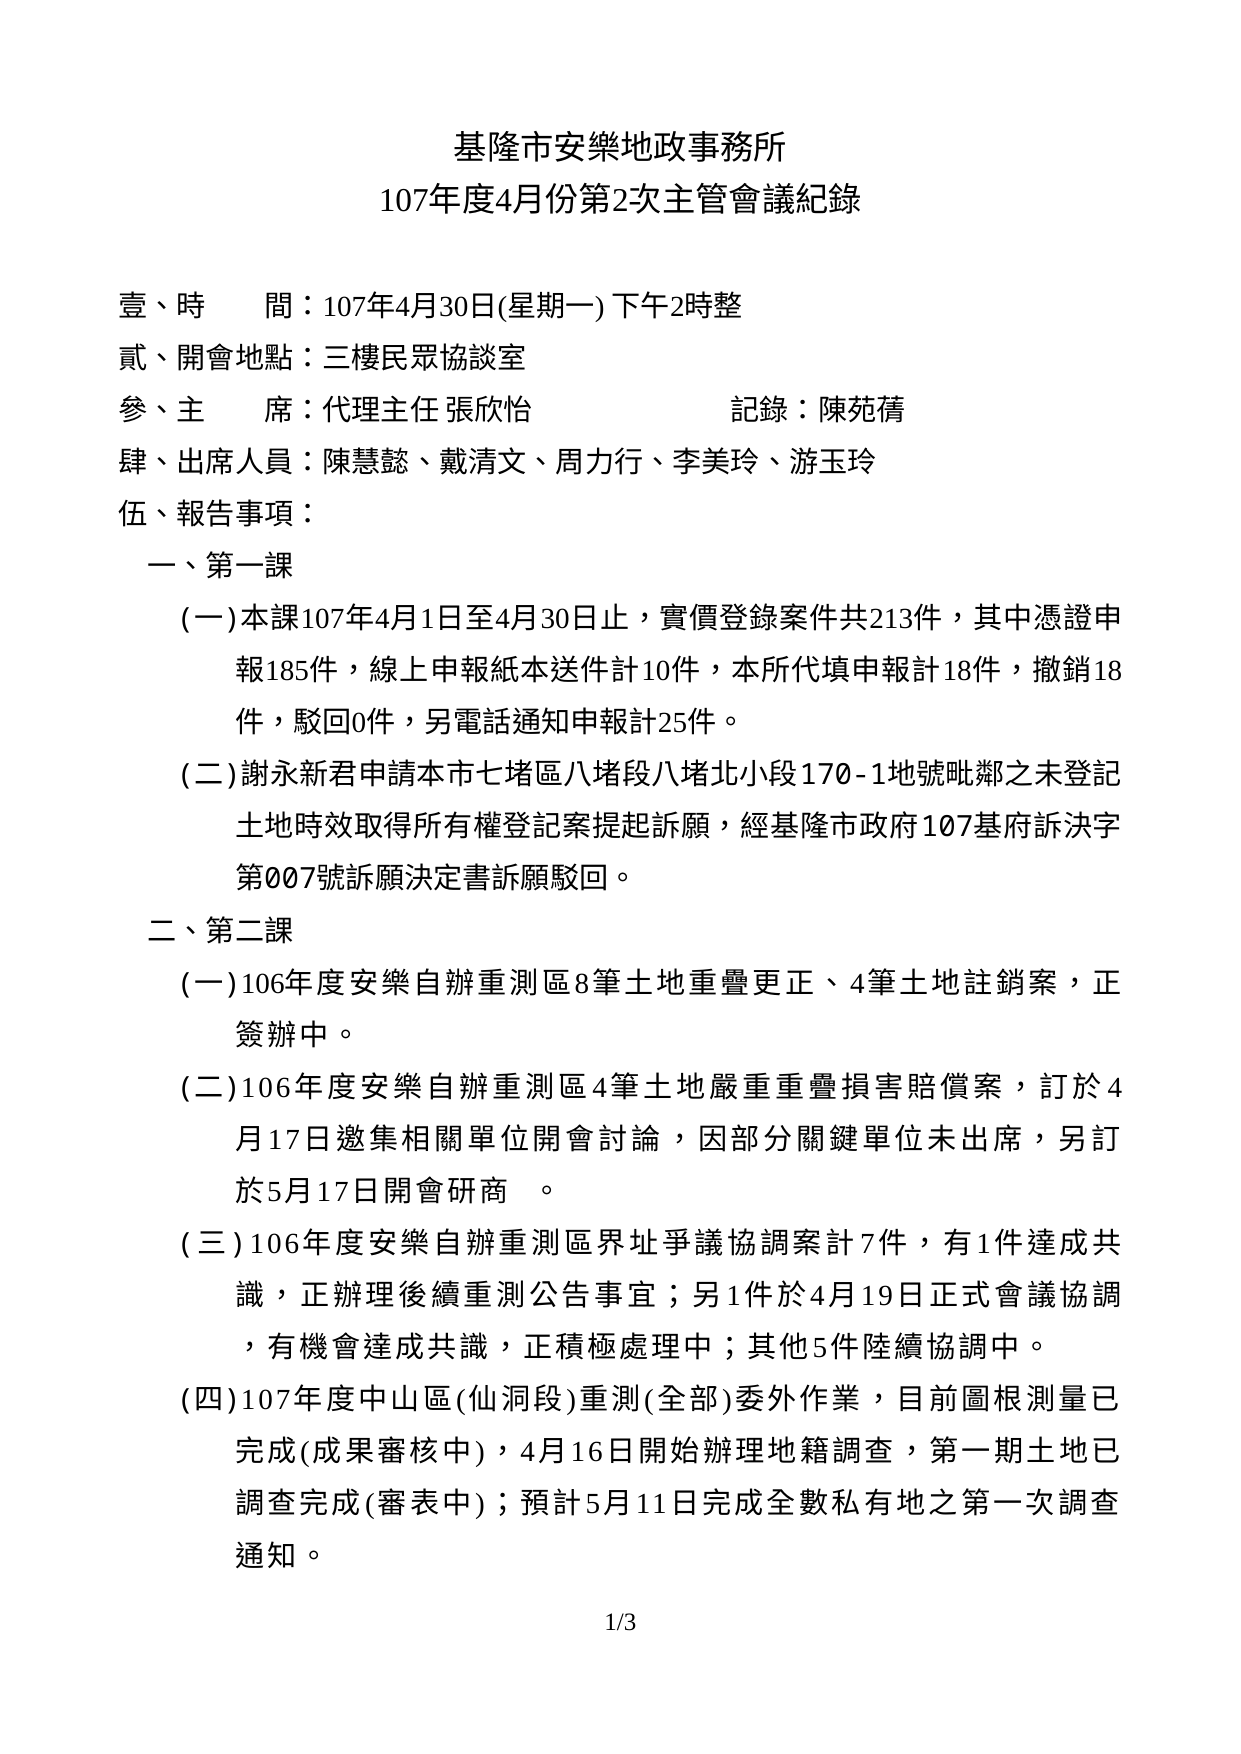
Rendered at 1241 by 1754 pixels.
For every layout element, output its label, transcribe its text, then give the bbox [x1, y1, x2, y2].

list 謝永新君申請本市七堵區八堵段八堵北小段170-1地號毗鄰之未登記土地時效取得所有權登記案提起訴願，經基隆市政府107基府訴決字第007號訴願決定書訴願駁回。 [176, 743, 1122, 899]
list 本課107年4月1日至4月30日止，實價登錄案件共213件，其中憑證申報185件，線上申報紙本送件計10件，本所代填申報計18件，撤銷18件，駁回0件，另電話通知申報計25件。 [176, 587, 1122, 743]
text 107年度4月份第2次主管會議紀錄 [118, 170, 1122, 222]
list 107年度中山區(仙洞段)重測(全部)委外作業，目前圖根測量已完成(成果審核中)，4月16日開始辦理地籍調查，第一期土地已調查完成(審表中)；預計5月11日完成全數私有地之第一次調查通知。 [176, 1368, 1122, 1576]
list 報告事項： [118, 483, 1122, 535]
list 106年度安樂自辦重測區界址爭議協調案計7件，有1件達成共識，正辦理後續重測公告事宜；另1件於4月19日正式會議協調，有機會達成共識，正積極處理中；其他5件陸續協調中。 [176, 1212, 1122, 1368]
text 基隆市安樂地政事務所 [118, 118, 1122, 170]
list 第二課 [147, 899, 1122, 951]
list 出席人員：陳慧懿、戴清文、周力行、李美玲、游玉玲 [118, 431, 1122, 483]
list 開會地點：三樓民眾協談室 [118, 326, 1122, 378]
list 時 間：107年4月30日(星期一) 下午2時整 [118, 274, 1122, 326]
list 主 席：代理主任 張欣怡 記錄：陳苑蒨 [118, 378, 1122, 431]
list 106年度安樂自辦重測區4筆土地嚴重重疊損害賠償案，訂於4月17日邀集相關單位開會討論，因部分關鍵單位未出席，另訂於5月17日開會研商 。 [176, 1056, 1122, 1212]
list 106年度安樂自辦重測區8筆土地重疊更正、4筆土地註銷案，正簽辦中。 [176, 951, 1122, 1056]
list 第一課 [147, 535, 1122, 587]
